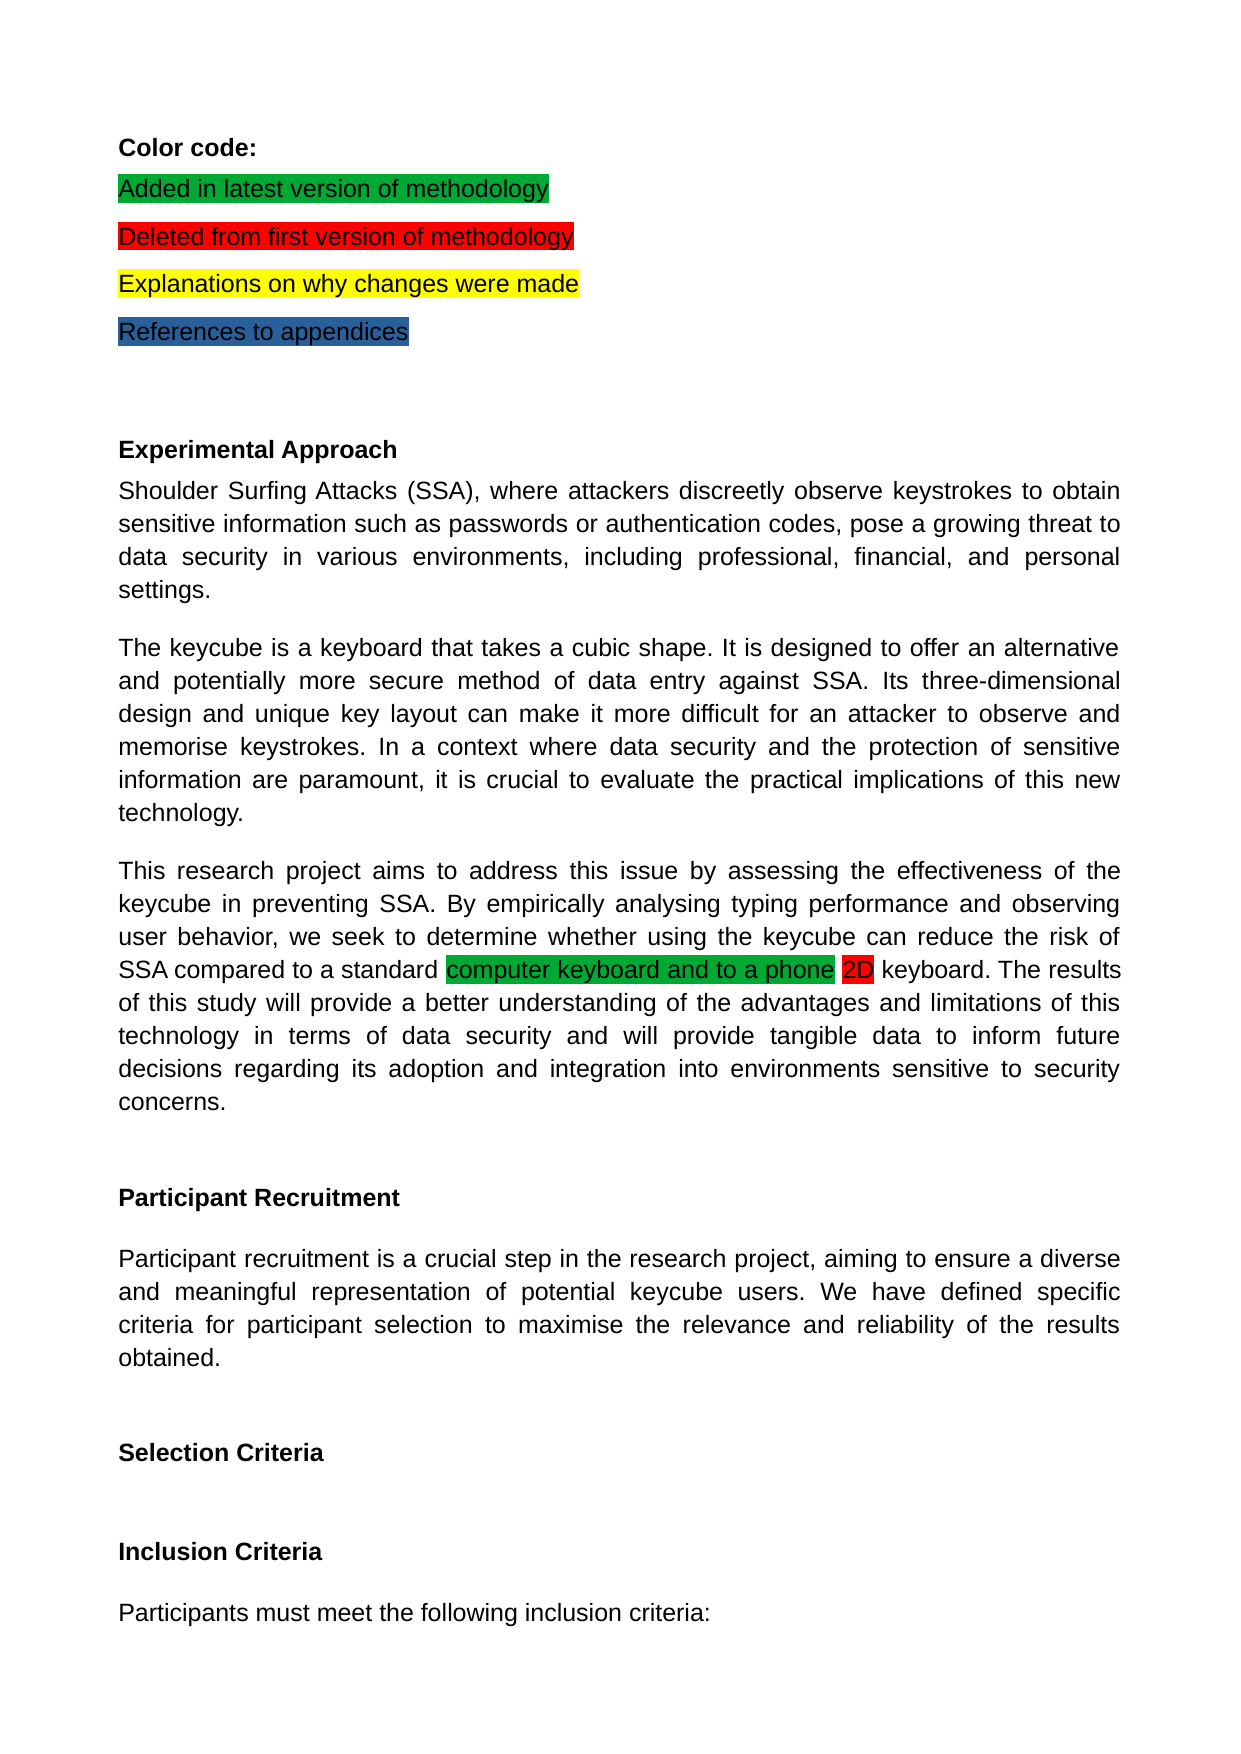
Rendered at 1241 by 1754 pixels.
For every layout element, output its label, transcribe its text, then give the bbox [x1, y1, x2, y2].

subtitle Selection Criteria [118, 1438, 1122, 1467]
subtitle Participant Recruitment [118, 1183, 1122, 1212]
text Participant recruitment is a crucial step in the research project, aiming to ensure a diverse and meaningful representation of potential keycube users. We have defined specific criteria for participant selection to maximise the relevance and reliability of the results obtained. [118, 1244, 1122, 1372]
text Deleted from first version of methodology [118, 222, 1122, 250]
text This research project aims to address this issue by assessing the effectiveness of the keycube in preventing SSA. By empirically analysing typing performance and observing user behavior, we seek to determine whether using the keycube can reduce the risk of SSA compared to a standard computer keyboard and to a phone 2D keyboard. The results of this study will provide a better understanding of the advantages and limitations of this technology in terms of data security and will provide tangible data to inform future decisions regarding its adoption and integration into environments sensitive to security concerns. [118, 856, 1122, 1116]
text Added in latest version of methodology [118, 174, 1122, 203]
text Explanations on why changes were made [118, 269, 1122, 298]
subtitle Inclusion Criteria [118, 1537, 1122, 1566]
subtitle Experimental Approach [118, 435, 1122, 463]
text References to appendices [118, 317, 1122, 346]
subtitle Color code: [118, 133, 1122, 161]
text The keycube is a keyboard that takes a cubic shape. It is designed to offer an alternative and potentially more secure method of data entry against SSA. Its three-dimensional design and unique key layout can make it more difficult for an attacker to observe and memorise keystrokes. In a context where data security and the protection of sensitive information are paramount, it is crucial to evaluate the practical implications of this new technology. [118, 633, 1122, 827]
text Participants must meet the following inclusion criteria: [118, 1598, 1122, 1627]
text Shoulder Surfing Attacks (SSA), where attackers discreetly observe keystrokes to obtain sensitive information such as passwords or authentication codes, pose a growing threat to data security in various environments, including professional, financial, and personal settings. [118, 476, 1122, 604]
